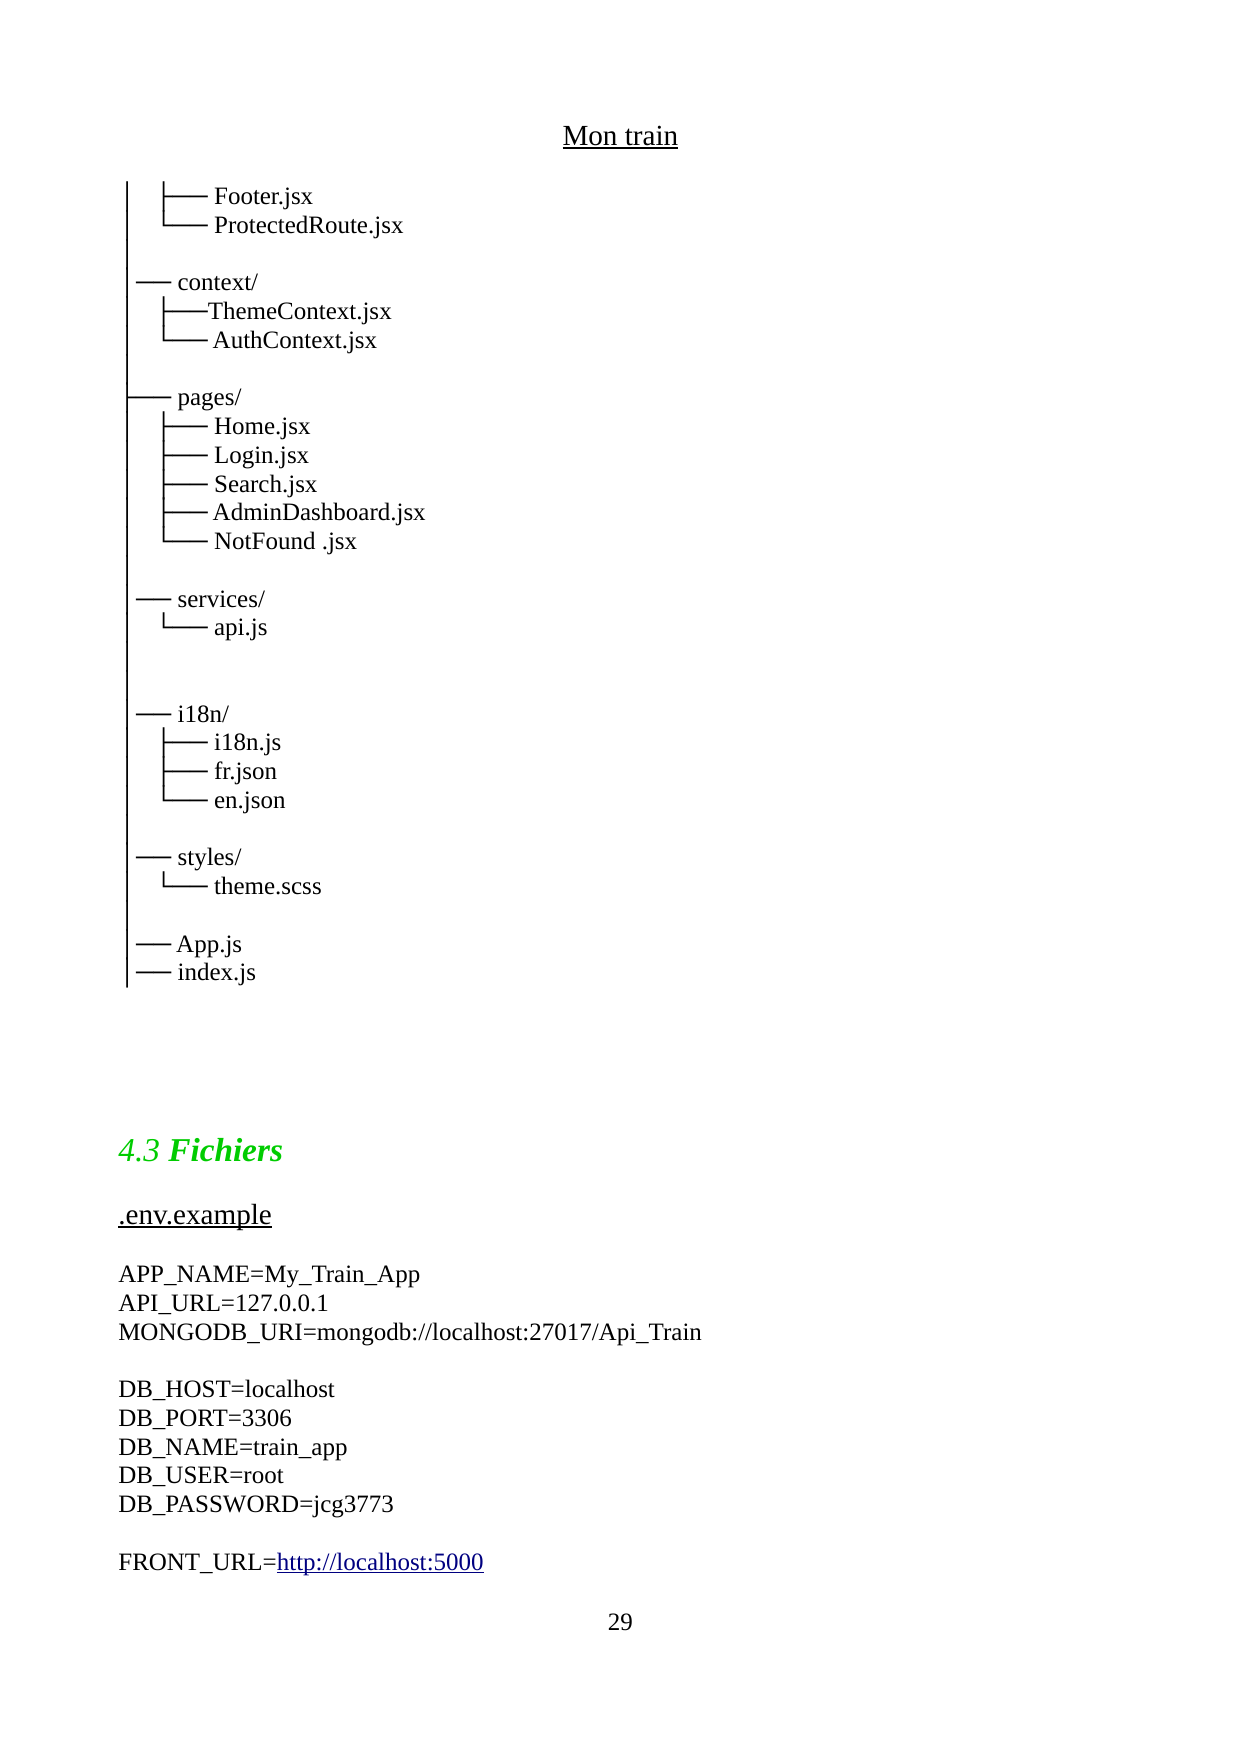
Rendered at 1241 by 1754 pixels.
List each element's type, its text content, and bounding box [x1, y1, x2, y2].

text DB_HOST=localhost [118, 1374, 1122, 1403]
text │ [128, 555, 1122, 584]
text │ [118, 641, 126, 670]
text │── index.js [128, 957, 1122, 986]
text │── services/ [128, 584, 1122, 612]
text API_URL=127.0.0.1 [118, 1288, 1122, 1317]
text │── i18n/ [128, 699, 1122, 727]
text │ [118, 670, 126, 699]
text │ [118, 354, 126, 382]
text │ ├── Home.jsx [164, 411, 1122, 440]
text DB_PASSWORD=jcg3773 [118, 1489, 1122, 1518]
text .env.example [118, 1197, 1122, 1231]
text │── context/ [128, 267, 1122, 296]
text │ ├── i18n.js [128, 727, 162, 756]
text DB_NAME=train_app [118, 1432, 1122, 1461]
text │ [118, 555, 126, 584]
text MONGODB_URI=mongodb://localhost:27017/Api_Train [118, 1317, 1122, 1346]
text │── styles/ [128, 842, 1122, 871]
text 4.3 Fichiers [118, 1130, 1122, 1168]
text │ [128, 239, 1122, 267]
text FRONT_URL=http://localhost:5000 [118, 1547, 1122, 1576]
text │ [128, 641, 1122, 670]
text │── App.js [128, 929, 1122, 957]
text │ ├── AdminDashboard.jsx [164, 497, 1122, 526]
text │ └── api.js [128, 612, 1122, 641]
text │ [118, 900, 126, 929]
text │ [128, 814, 1122, 842]
text │ [118, 814, 126, 842]
text │ └── ProtectedRoute.jsx [128, 210, 1122, 239]
text │── App.js [118, 929, 126, 957]
text │ ├── i18n.js [164, 727, 1122, 756]
text │ [128, 900, 1122, 929]
text │ └── theme.scss [128, 871, 1122, 900]
text │ [118, 239, 126, 267]
text │ ├──ThemeContext.jsx [164, 296, 1122, 325]
text │ ├──ThemeContext.jsx [128, 296, 162, 325]
text APP_NAME=My_Train_App [118, 1259, 1122, 1288]
text │── i18n/ [118, 699, 126, 727]
text DB_PORT=3306 [118, 1403, 1122, 1432]
text ├── pages/ [118, 382, 126, 411]
text │ ├── Footer.jsx [164, 181, 1122, 210]
text │ ├── Home.jsx [128, 411, 162, 440]
text ├── pages/ [128, 382, 1122, 411]
text │ ├── Search.jsx [164, 469, 1122, 497]
text │ ├── Login.jsx [128, 440, 162, 469]
text │── styles/ [118, 842, 126, 871]
text │ ├── Search.jsx [128, 469, 162, 497]
text │ └── en.json [128, 785, 1122, 814]
text │ ├── fr.json [164, 756, 1122, 785]
text │ ├── Login.jsx [164, 440, 1122, 469]
text │ ├── AdminDashboard.jsx [128, 497, 162, 526]
text │ └── NotFound .jsx [128, 526, 1122, 555]
text │ ├── fr.json [128, 756, 162, 785]
text │ └── AuthContext.jsx [128, 325, 1122, 354]
text │ ├── Footer.jsx [128, 181, 162, 210]
text DB_USER=root [118, 1461, 1122, 1489]
text │ [128, 354, 1122, 382]
text │ [128, 670, 1122, 699]
